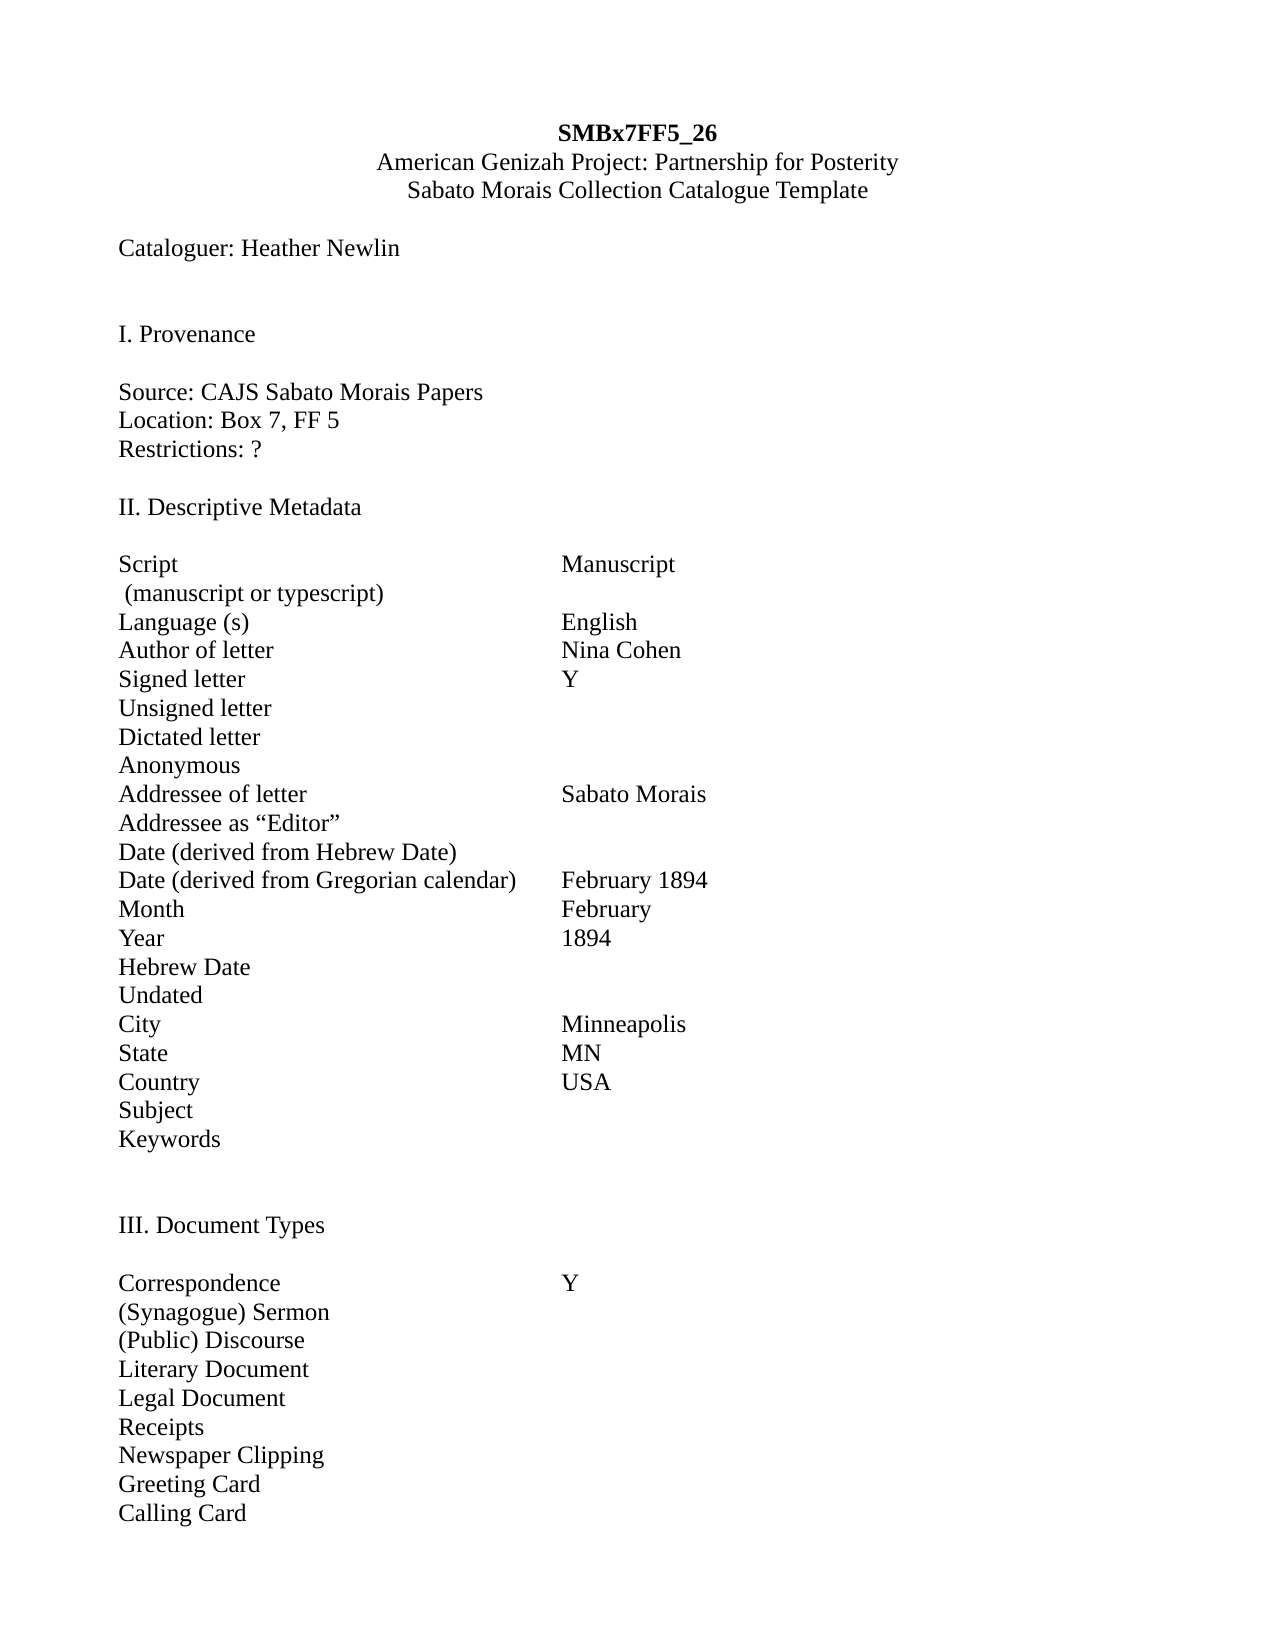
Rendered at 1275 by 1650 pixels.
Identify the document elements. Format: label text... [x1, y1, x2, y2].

text Date (derived from Gregorian calendar) February 1894 [118, 866, 1157, 894]
text Hebrew Date [118, 952, 1157, 981]
text Greeting Card [118, 1469, 1157, 1498]
text (Public) Discourse [118, 1326, 1157, 1354]
text Subject [118, 1096, 1157, 1124]
text Dictated letter [118, 722, 1157, 751]
text Calling Card [118, 1498, 1157, 1527]
text Signed letter Y [118, 664, 1157, 693]
text Addressee of letter Sabato Morais [118, 779, 1157, 808]
text Anonymous [118, 751, 1157, 779]
text (Synagogue) Sermon [118, 1297, 1157, 1326]
text Year 1894 [118, 923, 1157, 952]
text Literary Document [118, 1354, 1157, 1383]
text Sabato Morais Collection Catalogue Template [118, 176, 1157, 204]
text Restrictions: ? [118, 434, 1157, 463]
text American Genizah Project: Partnership for Posterity [118, 147, 1157, 176]
text Cataloguer: Heather Newlin [118, 233, 1157, 262]
text Legal Document [118, 1383, 1157, 1412]
text Country USA [118, 1067, 1157, 1096]
text (manuscript or typescript) [118, 578, 1157, 607]
text Addressee as “Editor” [118, 808, 1157, 837]
text Script Manuscript [118, 549, 1157, 578]
text Author of letter Nina Cohen [118, 636, 1157, 664]
text Newspaper Clipping [118, 1441, 1157, 1469]
text Language (s) English [118, 607, 1157, 636]
text Unsigned letter [118, 693, 1157, 722]
text III. Document Types [118, 1211, 1157, 1239]
text SMBx7FF5_26 [118, 118, 1157, 147]
text State MN [118, 1038, 1157, 1067]
text Source: CAJS Sabato Morais Papers [118, 377, 1157, 406]
text Keywords [118, 1124, 1157, 1153]
text II. Descriptive Metadata [118, 492, 1157, 521]
text Correspondence Y [118, 1268, 1157, 1297]
text Date (derived from Hebrew Date) [118, 837, 1157, 866]
text Month February [118, 894, 1157, 923]
text Location: Box 7, FF 5 [118, 406, 1157, 434]
text Receipts [118, 1412, 1157, 1441]
text Undated [118, 981, 1157, 1009]
text City Minneapolis [118, 1009, 1157, 1038]
text I. Provenance [118, 319, 1157, 348]
